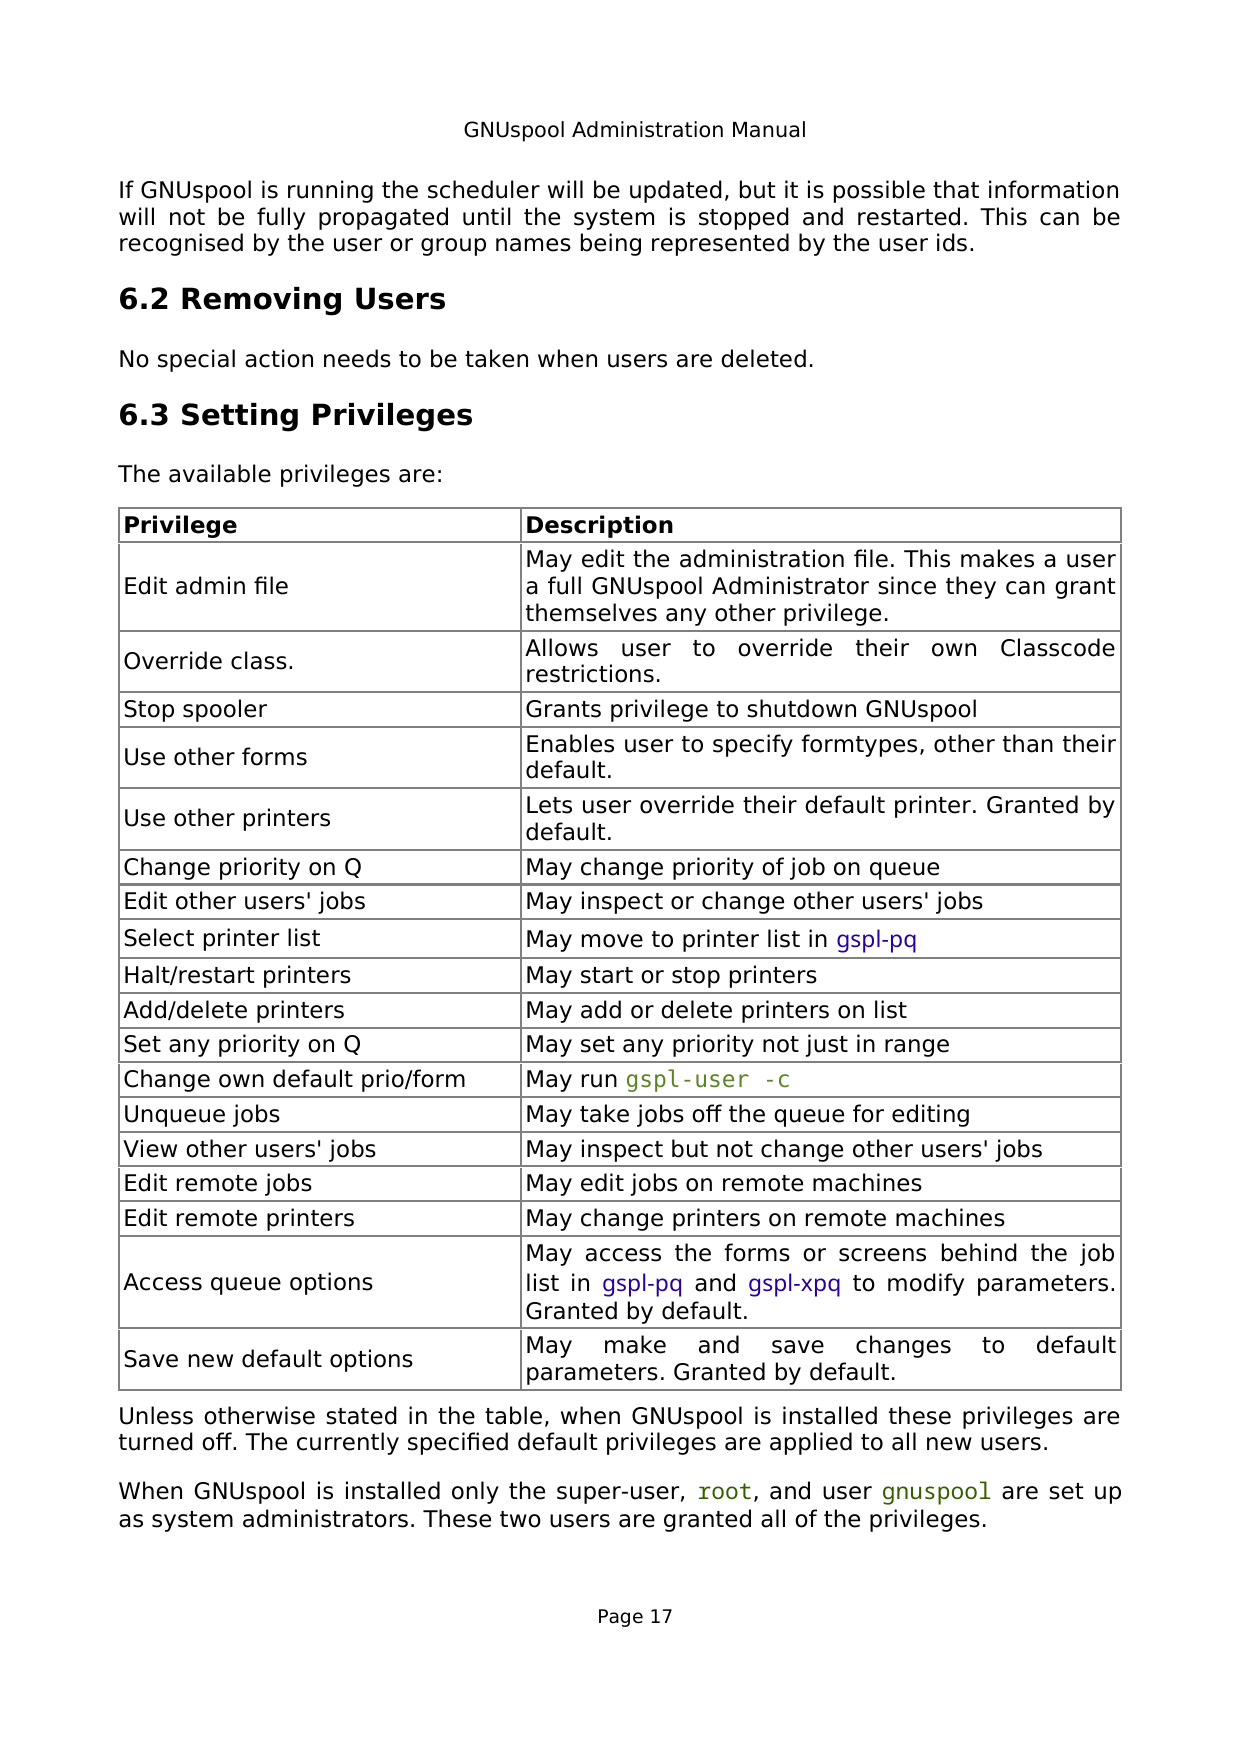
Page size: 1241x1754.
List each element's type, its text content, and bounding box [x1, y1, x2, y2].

table_cell May inspect or change other users' jobs [522, 886, 1120, 918]
table_header Privilege [120, 509, 520, 541]
table_cell Override class. [120, 632, 520, 691]
table_cell Use other printers [120, 789, 520, 849]
table_cell Enables user to specify formtypes, other than their default. [522, 728, 1120, 787]
table_cell Change own default prio/form [120, 1064, 520, 1096]
table_cell Stop spooler [120, 693, 520, 726]
table_cell May start or stop printers [522, 959, 1120, 992]
table_cell May access the forms or screens behind the job list in gspl-pq and gspl-xpq to modify parameters. Granted by default. [522, 1237, 1120, 1327]
table_cell Save new default options [120, 1330, 520, 1389]
table_cell Select printer list [120, 920, 520, 957]
subtitle Setting Privileges [118, 398, 1123, 432]
table_cell Grants privilege to shutdown GNUspool [522, 693, 1120, 726]
table_header Description [522, 509, 1120, 541]
table_cell May take jobs off the queue for editing [522, 1098, 1120, 1131]
table_cell Set any priority on Q [120, 1029, 520, 1061]
table_cell Unqueue jobs [120, 1098, 520, 1131]
table_cell Add/delete printers [120, 994, 520, 1027]
table_cell May set any priority not just in range [522, 1029, 1120, 1061]
subtitle Removing Users [118, 282, 1123, 317]
table_cell Lets user override their default printer. Granted by default. [522, 789, 1120, 849]
table_cell Change priority on Q [120, 851, 520, 883]
table_cell Use other forms [120, 728, 520, 787]
text The available privileges are: [118, 462, 1123, 488]
table_cell Allows user to override their own Classcode restrictions. [522, 632, 1120, 691]
table_cell May inspect but not change other users' jobs [522, 1133, 1120, 1165]
table_cell May move to printer list in gspl-pq [522, 920, 1120, 957]
table_cell Access queue options [120, 1237, 520, 1327]
table_cell Edit other users' jobs [120, 886, 520, 918]
text Unless otherwise stated in the table, when GNUspool is installed these privileges are turned off. The currently specified default privileges are applied to all new users. [118, 1403, 1123, 1456]
table_cell View other users' jobs [120, 1133, 520, 1165]
text No special action needs to be taken when users are deleted. [118, 346, 1123, 373]
table_cell May edit the administration file. This makes a user a full GNUspool Administrator since they can grant themselves any other privilege. [522, 544, 1120, 630]
text When GNUspool is installed only the super-user, root, and user gnuspool are set up as system administrators. These two users are granted all of the privileges. [118, 1475, 1123, 1533]
table_cell May change printers on remote machines [522, 1202, 1120, 1235]
text If GNUspool is running the scheduler will be updated, but it is possible that information will not be fully propagated until the system is stopped and restarted. This can be recognised by the user or group names being represented by the user ids. [118, 177, 1123, 257]
table_cell Edit remote printers [120, 1202, 520, 1235]
table_cell May make and save changes to default parameters. Granted by default. [522, 1330, 1120, 1389]
table_cell Edit admin file [120, 544, 520, 630]
table_cell May edit jobs on remote machines [522, 1168, 1120, 1200]
table_cell May add or delete printers on list [522, 994, 1120, 1027]
table_cell May change priority of job on queue [522, 851, 1120, 883]
table_cell May run gspl-user -c [522, 1064, 1120, 1096]
table_cell Edit remote jobs [120, 1168, 520, 1200]
table_cell Halt/restart printers [120, 959, 520, 992]
